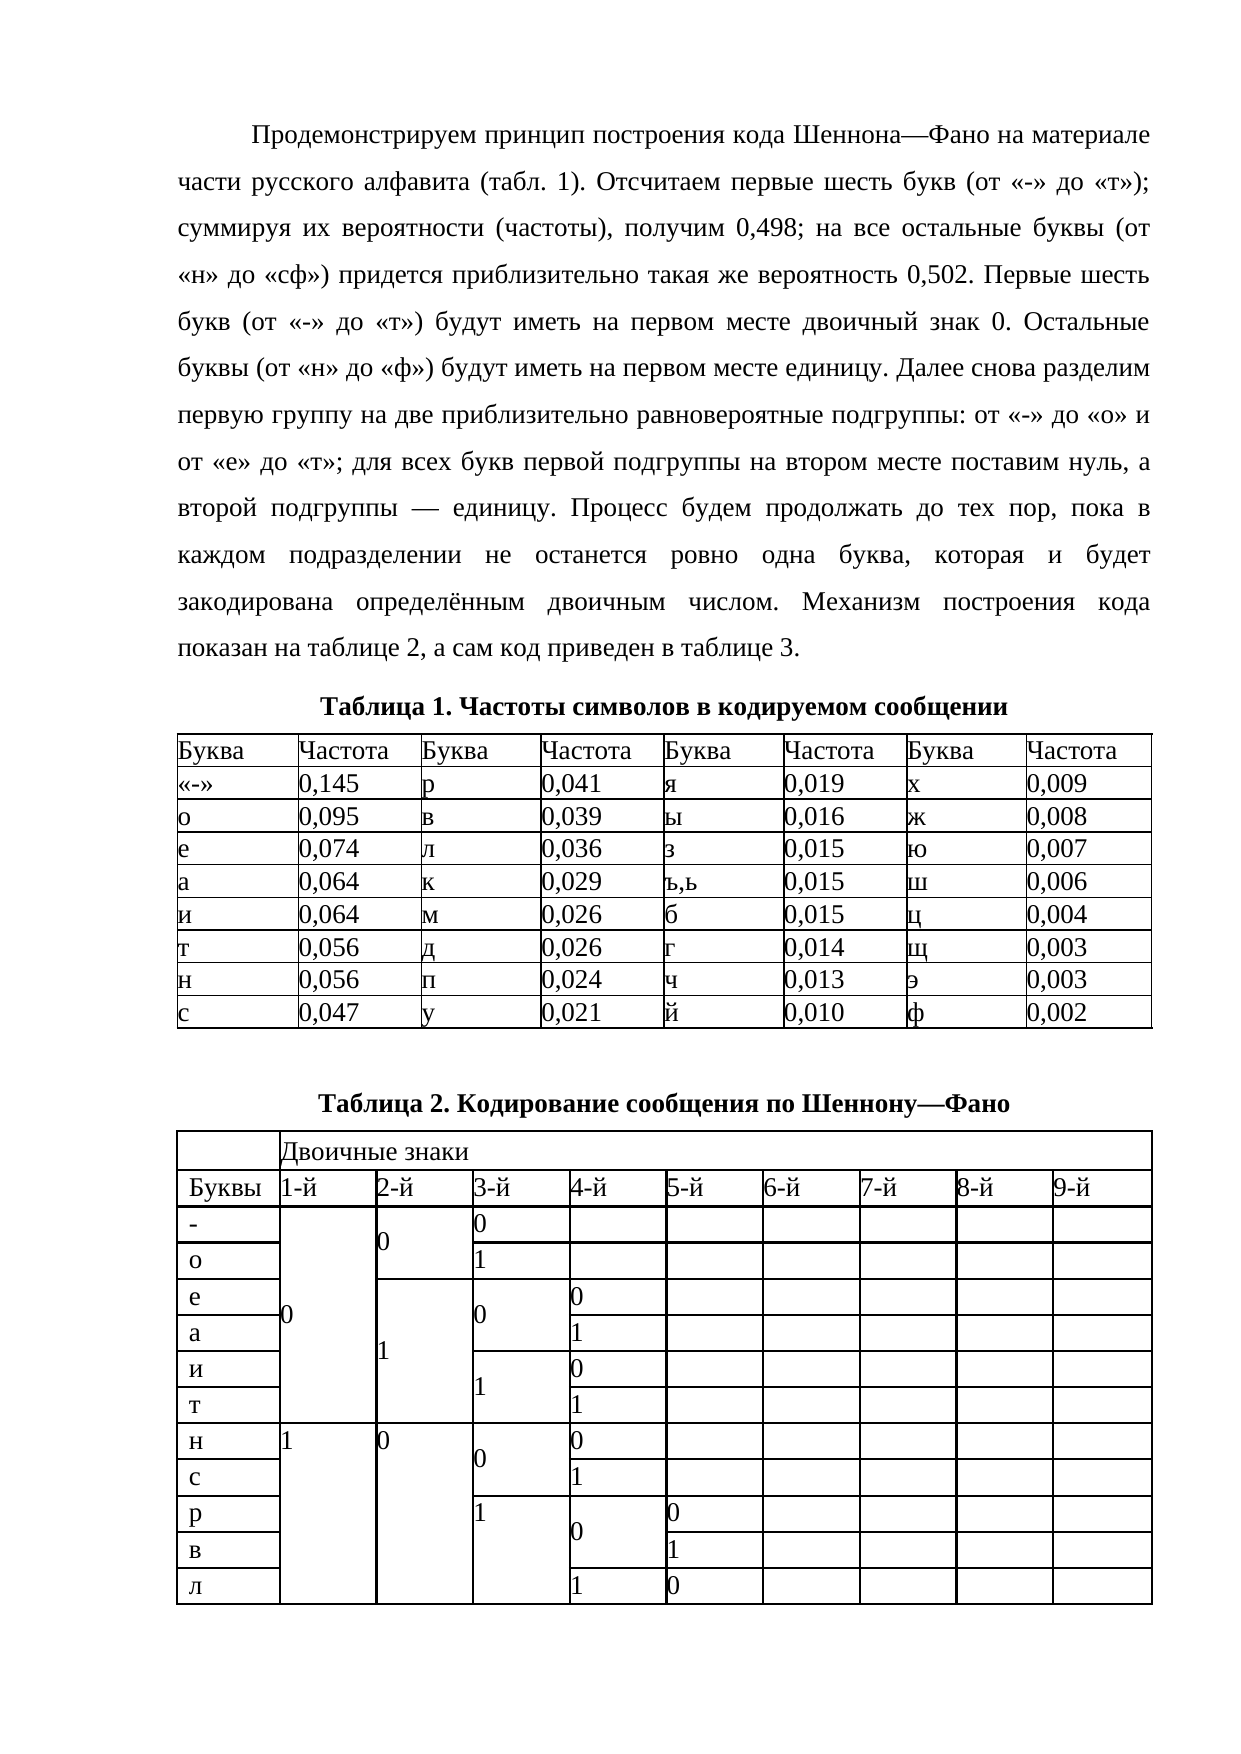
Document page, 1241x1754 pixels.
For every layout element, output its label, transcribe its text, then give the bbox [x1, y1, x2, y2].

table_cell [861, 1424, 955, 1458]
table_cell [668, 1424, 762, 1458]
table_cell п [422, 963, 540, 994]
text Продемонстрируем принцип построения кода Шеннона—Фано на материале части русского алфавита (табл. 1). Отсчитаем первые шесть букв (от «-» до «т»); суммируя их вероятности (частоты), получим 0,498; на все остальные буквы (от «н» до «сф») придется приблизительно такая же вероятность 0,502. Первые шесть букв (от «-» до «т») будут иметь на первом месте двоичный знак 0. Остальные буквы (от «н» до «ф») будут иметь на первом месте единицу. Далее снова разделим первую группу на две приблизительно равновероятные подгруппы: от «-» до «о» и от «е» до «т»; для всех букв первой подгруппы на втором месте поставим нуль, а второй подгруппы — единицу. Процесс будем продолжать до тех пор, пока в каждом подразделении не останется ровно одна буква, которая и будет закодирована определённым двоичным числом. Механизм построения кода показан на таблице 2, а сам код приведен в таблице 3. [177, 118, 1152, 663]
table_cell г [665, 931, 783, 962]
table_cell ч [665, 963, 783, 994]
table_cell о [178, 1244, 279, 1278]
table_cell [764, 1316, 859, 1350]
table_cell й [665, 996, 783, 1027]
table_cell ж [908, 800, 1026, 831]
table_cell [668, 1388, 762, 1422]
table_header Частота [1027, 735, 1151, 766]
table_cell 0 [571, 1497, 665, 1567]
table_cell л [178, 1569, 279, 1603]
table_cell [958, 1460, 1052, 1494]
table_cell 1 [474, 1497, 569, 1603]
table_cell 0,015 [785, 898, 906, 929]
table_cell [861, 1460, 955, 1494]
table_cell [958, 1352, 1052, 1386]
table_header Двоичные знаки [281, 1132, 1151, 1169]
table_cell ю [908, 833, 1026, 864]
table_cell 0,145 [299, 767, 421, 798]
table_cell 0,036 [542, 833, 663, 864]
table_cell с [178, 1460, 279, 1494]
table_cell 3-й [474, 1171, 569, 1205]
table_cell р [178, 1497, 279, 1531]
table_cell [668, 1208, 762, 1241]
table_cell 0,021 [542, 996, 663, 1027]
table_cell т [178, 1388, 279, 1422]
table_cell 5-й [668, 1171, 762, 1205]
table_cell [764, 1424, 859, 1458]
table_cell я [665, 767, 783, 798]
table_cell 1 [571, 1460, 665, 1494]
table_header Частота [542, 735, 663, 766]
table_cell 0,007 [1027, 833, 1151, 864]
table_cell [1054, 1316, 1151, 1350]
table_cell 1 [571, 1569, 665, 1603]
table_cell 0,064 [299, 898, 421, 929]
table_cell 0,015 [785, 833, 906, 864]
table_cell р [422, 767, 540, 798]
table_cell 0 [474, 1208, 569, 1241]
table_cell 0,015 [785, 865, 906, 896]
table_cell 0,047 [299, 996, 421, 1027]
table_cell 0,006 [1027, 865, 1151, 896]
subtitle Таблица 2. Кодирование сообщения по Шеннону—Фано [177, 1087, 1152, 1118]
table_cell 0,009 [1027, 767, 1151, 798]
table_cell [861, 1533, 955, 1567]
table_cell о [178, 800, 298, 831]
table_cell с [178, 996, 298, 1027]
table_cell 0,074 [299, 833, 421, 864]
table_cell х [908, 767, 1026, 798]
table_cell 0 [474, 1280, 569, 1350]
table_cell 1 [571, 1316, 665, 1350]
table_cell э [908, 963, 1026, 994]
table_cell к [422, 865, 540, 896]
table_cell [571, 1244, 665, 1278]
table_cell [861, 1244, 955, 1278]
table_cell [861, 1316, 955, 1350]
table_cell 0,002 [1027, 996, 1151, 1027]
table_cell 0 [668, 1497, 762, 1531]
table_cell з [665, 833, 783, 864]
table_cell [764, 1460, 859, 1494]
table_cell а [178, 865, 298, 896]
table_cell л [422, 833, 540, 864]
table_cell 0,024 [542, 963, 663, 994]
table_cell [668, 1244, 762, 1278]
table_cell 0,010 [785, 996, 906, 1027]
table_cell [1054, 1497, 1151, 1531]
table_cell [1054, 1569, 1151, 1603]
table_cell [861, 1388, 955, 1422]
table_header Буква [908, 735, 1026, 766]
table_cell [668, 1460, 762, 1494]
table_cell [764, 1533, 859, 1567]
table_cell в [422, 800, 540, 831]
table_cell [958, 1208, 1052, 1241]
table_cell [764, 1497, 859, 1531]
table_header Буква [665, 735, 783, 766]
table_cell 1 [378, 1280, 472, 1422]
table_cell 0 [571, 1352, 665, 1386]
table_cell [1054, 1460, 1151, 1494]
table_cell [764, 1280, 859, 1314]
table_cell 0,039 [542, 800, 663, 831]
table_cell у [422, 996, 540, 1027]
table_cell д [422, 931, 540, 962]
table_header Буква [178, 735, 298, 766]
table_cell е [178, 1280, 279, 1314]
table_cell б [665, 898, 783, 929]
table_cell [1054, 1244, 1151, 1278]
table_cell «-» [178, 767, 298, 798]
table_cell м [422, 898, 540, 929]
table_cell [1054, 1533, 1151, 1567]
table_cell 9-й [1054, 1171, 1151, 1205]
table_cell щ [908, 931, 1026, 962]
table_cell [958, 1497, 1052, 1531]
table_cell 1 [474, 1352, 569, 1422]
table_cell а [178, 1316, 279, 1350]
table_cell [1054, 1352, 1151, 1386]
table_cell [958, 1244, 1052, 1278]
table_cell 0,004 [1027, 898, 1151, 929]
table_cell [764, 1388, 859, 1422]
table_cell е [178, 833, 298, 864]
table_cell [861, 1280, 955, 1314]
table_cell 0,019 [785, 767, 906, 798]
table_cell 0 [571, 1280, 665, 1314]
table_header [178, 1132, 279, 1169]
table_cell ц [908, 898, 1026, 929]
table_cell [958, 1316, 1052, 1350]
table_cell [668, 1316, 762, 1350]
table_cell н [178, 963, 298, 994]
table_cell и [178, 898, 298, 929]
table_cell 1 [281, 1424, 375, 1603]
table_cell 0,095 [299, 800, 421, 831]
table_cell ш [908, 865, 1026, 896]
table_cell [571, 1208, 665, 1241]
table_cell Буквы [178, 1171, 279, 1205]
table_cell 0,016 [785, 800, 906, 831]
table_cell [1054, 1388, 1151, 1422]
table_cell и [178, 1352, 279, 1386]
table_cell 7-й [861, 1171, 955, 1205]
table_cell ъ,ь [665, 865, 783, 896]
table_cell н [178, 1424, 279, 1458]
table_cell 0,014 [785, 931, 906, 962]
table_cell [764, 1208, 859, 1241]
table_cell в [178, 1533, 279, 1567]
table_cell т [178, 931, 298, 962]
table_cell [958, 1533, 1052, 1567]
table_cell 0,026 [542, 898, 663, 929]
table_cell 0,041 [542, 767, 663, 798]
table_cell [668, 1280, 762, 1314]
table_cell [764, 1244, 859, 1278]
table_cell 0,064 [299, 865, 421, 896]
table_cell [861, 1497, 955, 1531]
table_cell 1-й [281, 1171, 375, 1205]
table_cell 0 [281, 1208, 375, 1422]
table_cell [1054, 1280, 1151, 1314]
table_cell 1 [668, 1533, 762, 1567]
table_cell 0,029 [542, 865, 663, 896]
table_cell 4-й [571, 1171, 665, 1205]
table_cell [764, 1352, 859, 1386]
table_cell 0,056 [299, 963, 421, 994]
table_cell [1054, 1208, 1151, 1241]
table_header Буква [422, 735, 540, 766]
subtitle Таблица 1. Частоты символов в кодируемом сообщении [177, 690, 1152, 721]
table_cell 1 [474, 1244, 569, 1278]
table_cell 0,026 [542, 931, 663, 962]
table_cell [668, 1352, 762, 1386]
table_cell [861, 1569, 955, 1603]
table_header Частота [299, 735, 421, 766]
table_cell 0,003 [1027, 963, 1151, 994]
table_cell 0 [474, 1424, 569, 1494]
table_cell 0 [378, 1208, 472, 1278]
table_cell [1054, 1424, 1151, 1458]
table_cell 0,008 [1027, 800, 1151, 831]
table_cell 8-й [958, 1171, 1052, 1205]
table_cell 0 [378, 1424, 472, 1603]
table_cell 0,013 [785, 963, 906, 994]
table_cell [958, 1569, 1052, 1603]
table_cell 6-й [764, 1171, 859, 1205]
table_cell 0,003 [1027, 931, 1151, 962]
table_cell ы [665, 800, 783, 831]
table_cell - [178, 1208, 279, 1241]
table_cell 0 [668, 1569, 762, 1603]
table_cell [861, 1352, 955, 1386]
table_cell [958, 1280, 1052, 1314]
table_header Частота [785, 735, 906, 766]
table_cell [958, 1424, 1052, 1458]
table_cell 0,056 [299, 931, 421, 962]
table_cell [764, 1569, 859, 1603]
table_cell 0 [571, 1424, 665, 1458]
table_cell ф [908, 996, 1026, 1027]
table_cell 2-й [378, 1171, 472, 1205]
table_cell [958, 1388, 1052, 1422]
table_cell 1 [571, 1388, 665, 1422]
table_cell [861, 1208, 955, 1241]
